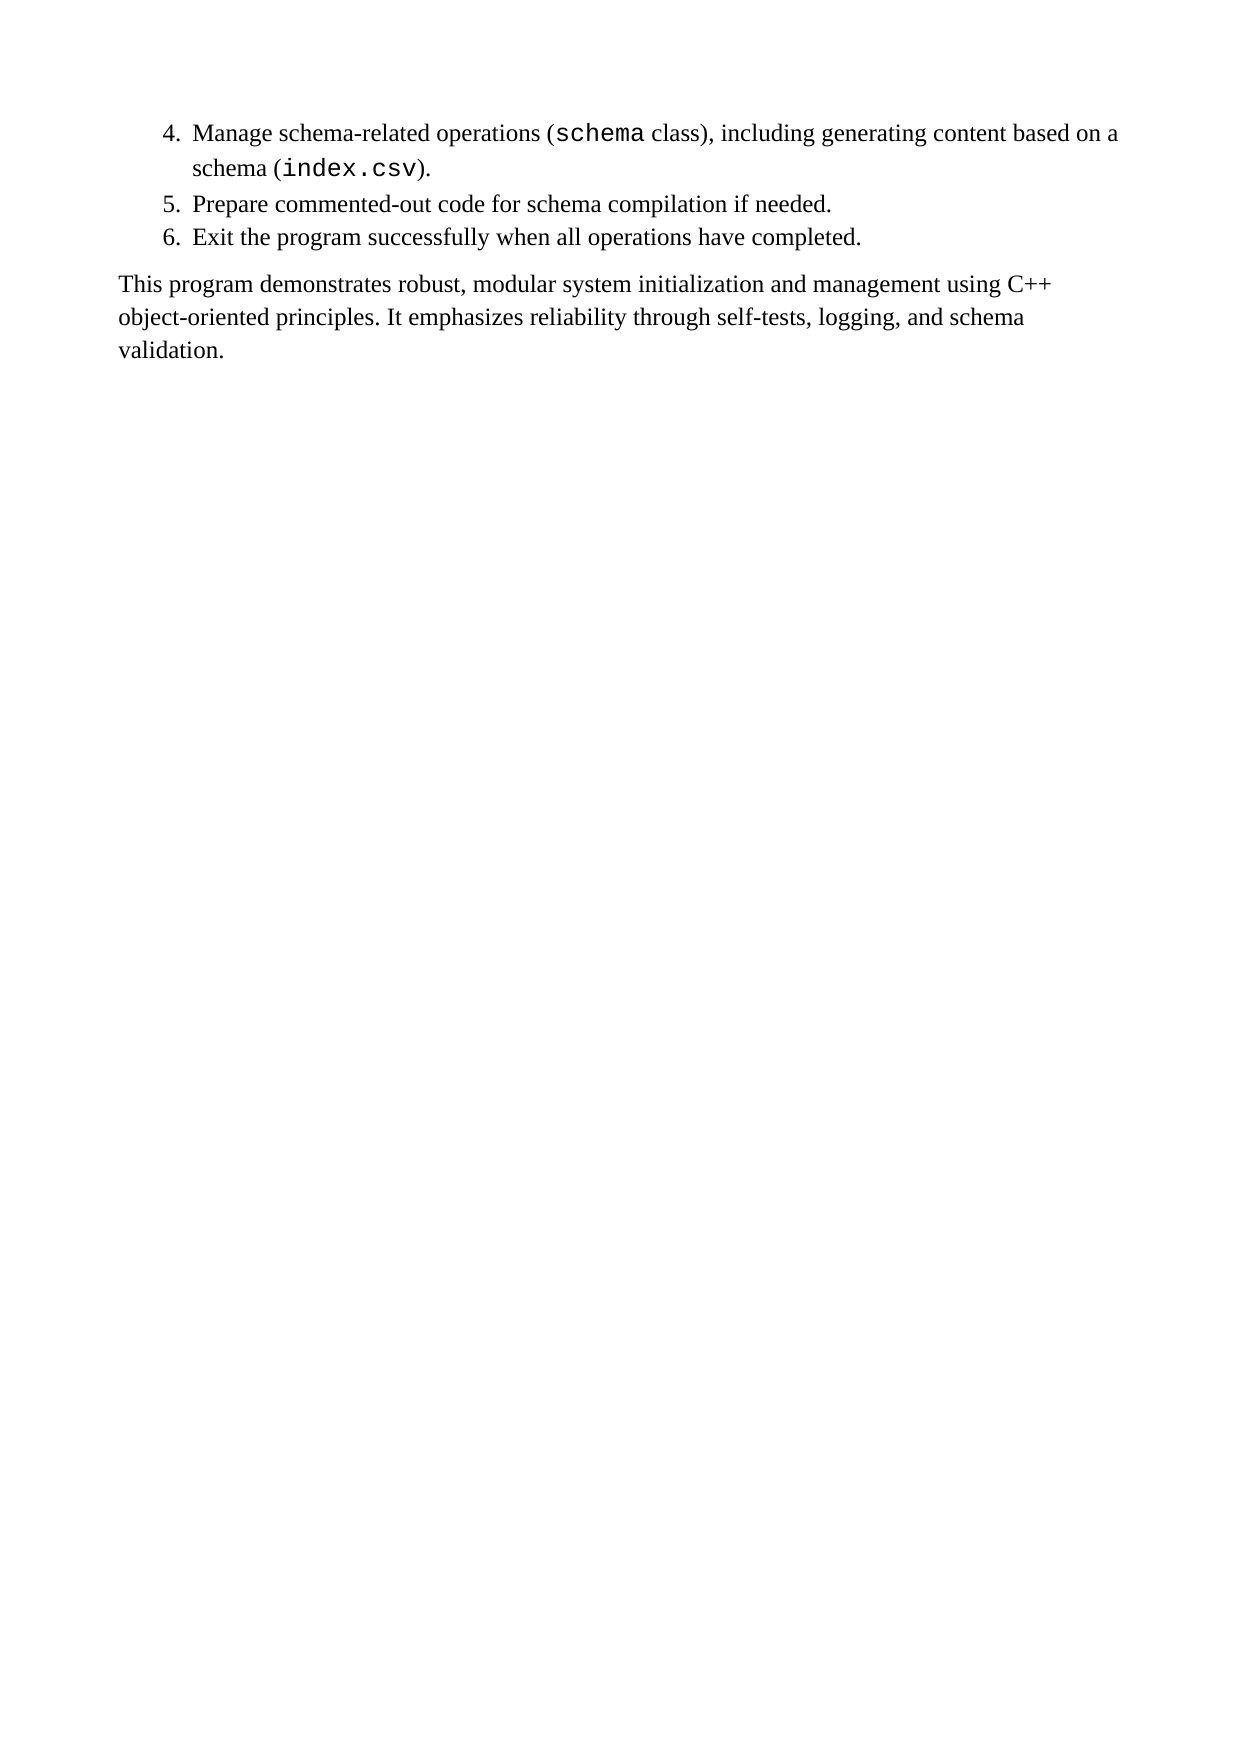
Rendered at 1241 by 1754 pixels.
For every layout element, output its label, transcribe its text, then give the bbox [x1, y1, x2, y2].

list Manage schema-related operations (schema class), including generating content based on a schema (index.csv). [162, 118, 1122, 184]
list Exit the program successfully when all operations have completed. [162, 222, 1122, 250]
list Prepare commented-out code for schema compilation if needed. [162, 189, 1122, 217]
text This program demonstrates robust, modular system initialization and management using C++ object-oriented principles. It emphasizes reliability through self-tests, logging, and schema validation. [118, 269, 1122, 364]
